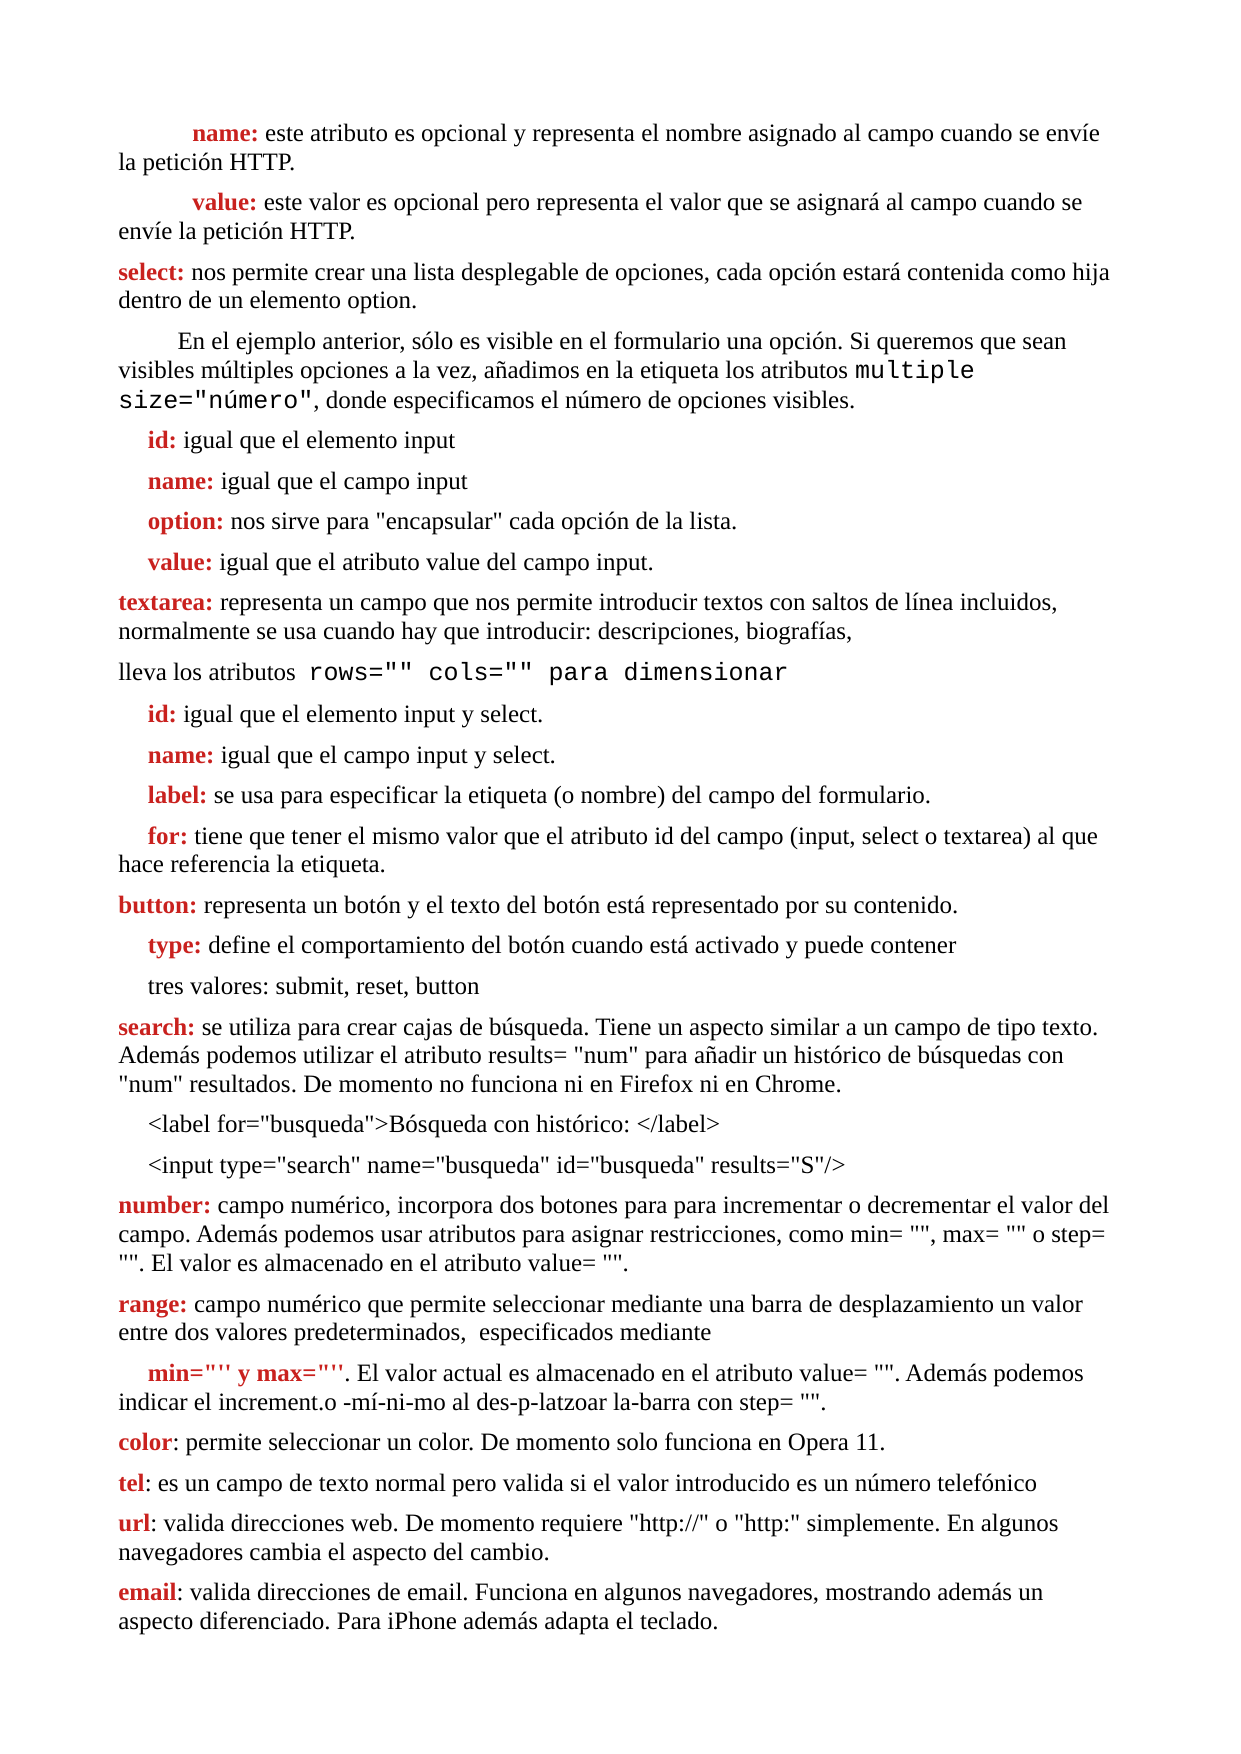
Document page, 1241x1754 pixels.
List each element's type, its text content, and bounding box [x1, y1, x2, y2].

text option: nos sirve para "encapsular" cada opción de la lista. [118, 506, 1122, 535]
text for: tiene que tener el mismo valor que el atributo id del campo (input, select o textarea) al que hace referencia la etiqueta. [118, 821, 1122, 878]
text lleva los atributos rows="" cols="" para dimensionar [118, 657, 1122, 687]
text color: permite seleccionar un color. De momento solo funciona en Opera 11. [118, 1427, 1122, 1456]
text name: igual que el campo input y select. [118, 740, 1122, 768]
text value: igual que el atributo value del campo input. [118, 547, 1122, 576]
text tel: es un campo de texto normal pero valida si el valor introducido es un número telefónico [118, 1468, 1122, 1496]
text label: se usa para especificar la etiqueta (o nombre) del campo del formulario. [118, 780, 1122, 809]
text name: este atributo es opcional y representa el nombre asignado al campo cuando se envíe la petición HTTP. [118, 118, 1122, 176]
text select: nos permite crear una lista desplegable de opciones, cada opción estará contenida como hija dentro de un elemento option. [118, 257, 1122, 314]
text id: igual que el elemento input [118, 425, 1122, 454]
text En el ejemplo anterior, sólo es visible en el formulario una opción. Si queremos que sean visibles múltiples opciones a la vez, añadimos en la etiqueta los atributos multiple size="número", donde especificamos el número de opciones visibles. [118, 326, 1122, 416]
text number: campo numérico, incorpora dos botones para para incrementar o decrementar el valor del campo. Además podemos usar atributos para asignar restricciones, como min= "", max= "" o step= "". El valor es almacenado en el atributo value= "". [118, 1191, 1122, 1277]
text value: este valor es opcional pero representa el valor que se asignará al campo cuando se envíe la petición HTTP. [118, 187, 1122, 245]
text <label for="busqueda">Bósqueda con histórico: </label> [118, 1109, 1122, 1138]
text textarea: representa un campo que nos permite introducir textos con saltos de línea incluidos, normalmente se usa cuando hay que introducir: descripciones, biografías, [118, 587, 1122, 645]
text <input type="search" name="busqueda" id="busqueda" results="S"/> [118, 1150, 1122, 1179]
text tres valores: submit, reset, button [118, 971, 1122, 1000]
text id: igual que el elemento input y select. [118, 699, 1122, 728]
text min="'' y max="''. El valor actual es almacenado en el atributo value= "". Además podemos indicar el increment.o -mí-ni-mo al des-p-latzoar la-barra con step= "". [118, 1358, 1122, 1415]
text button: representa un botón y el texto del botón está representado por su contenido. [118, 890, 1122, 919]
text search: se utiliza para crear cajas de búsqueda. Tiene un aspecto similar a un campo de tipo texto. Además podemos utilizar el atributo results= "num" para añadir un histórico de búsquedas con "num" resultados. De momento no funciona ni en Firefox ni en Chrome. [118, 1012, 1122, 1098]
text range: campo numérico que permite seleccionar mediante una barra de desplazamiento un valor entre dos valores predeterminados, especificados mediante [118, 1289, 1122, 1346]
text email: valida direcciones de email. Funciona en algunos navegadores, mostrando además un aspecto diferenciado. Para iPhone además adapta el teclado. [118, 1577, 1122, 1635]
text url: valida direcciones web. De momento requiere "http://" o "http:" simplemente. En algunos navegadores cambia el aspecto del cambio. [118, 1508, 1122, 1566]
text name: igual que el campo input [118, 466, 1122, 494]
text type: define el comportamiento del botón cuando está activado y puede contener [118, 931, 1122, 959]
